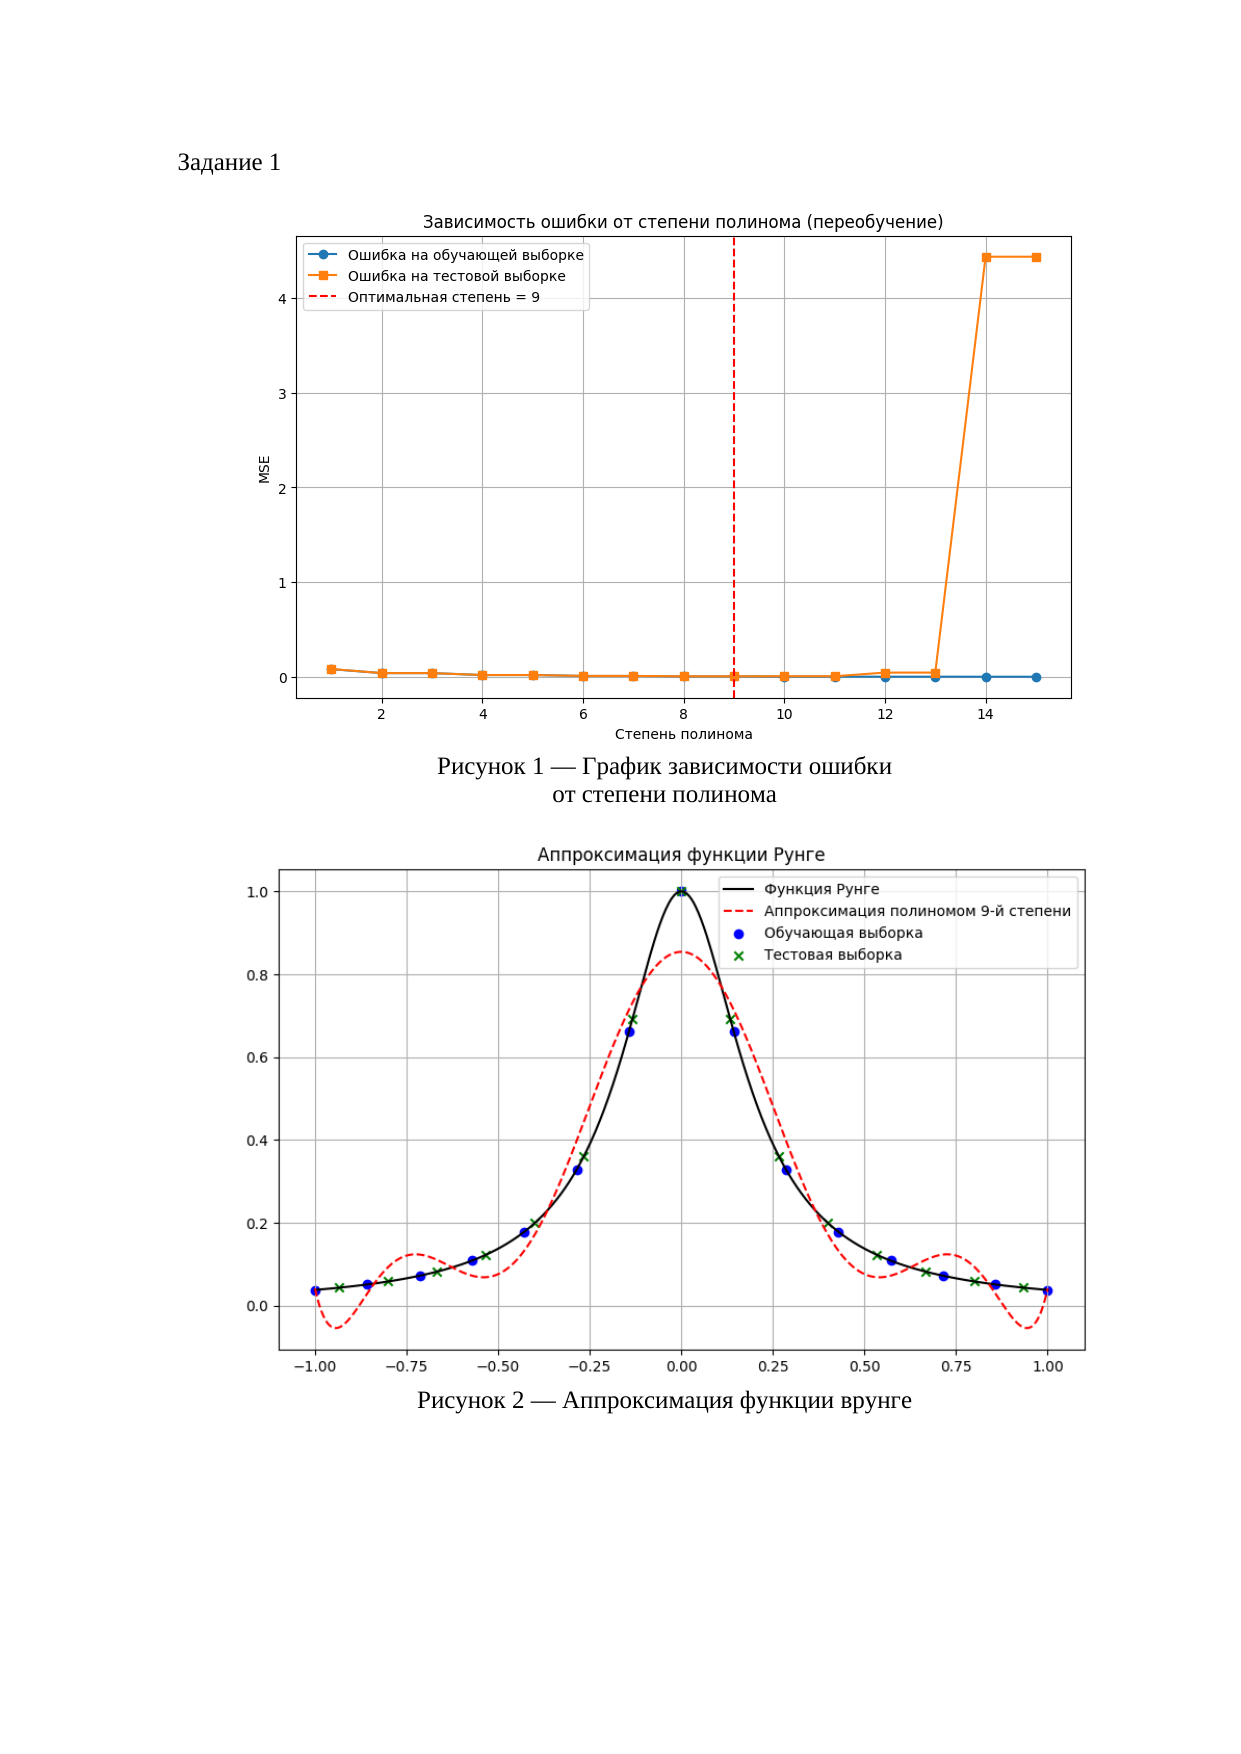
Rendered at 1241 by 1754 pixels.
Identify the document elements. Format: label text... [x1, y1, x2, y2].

text Рисунок 2 — Аппроксимация функции врунге [177, 1369, 1152, 1414]
picture [248, 204, 1081, 751]
text от степени полинома [177, 779, 1152, 808]
picture [235, 836, 1094, 1385]
text Рисунок 1 — График зависимости ошибки [177, 204, 1152, 779]
text Задание 1 [177, 147, 1152, 176]
